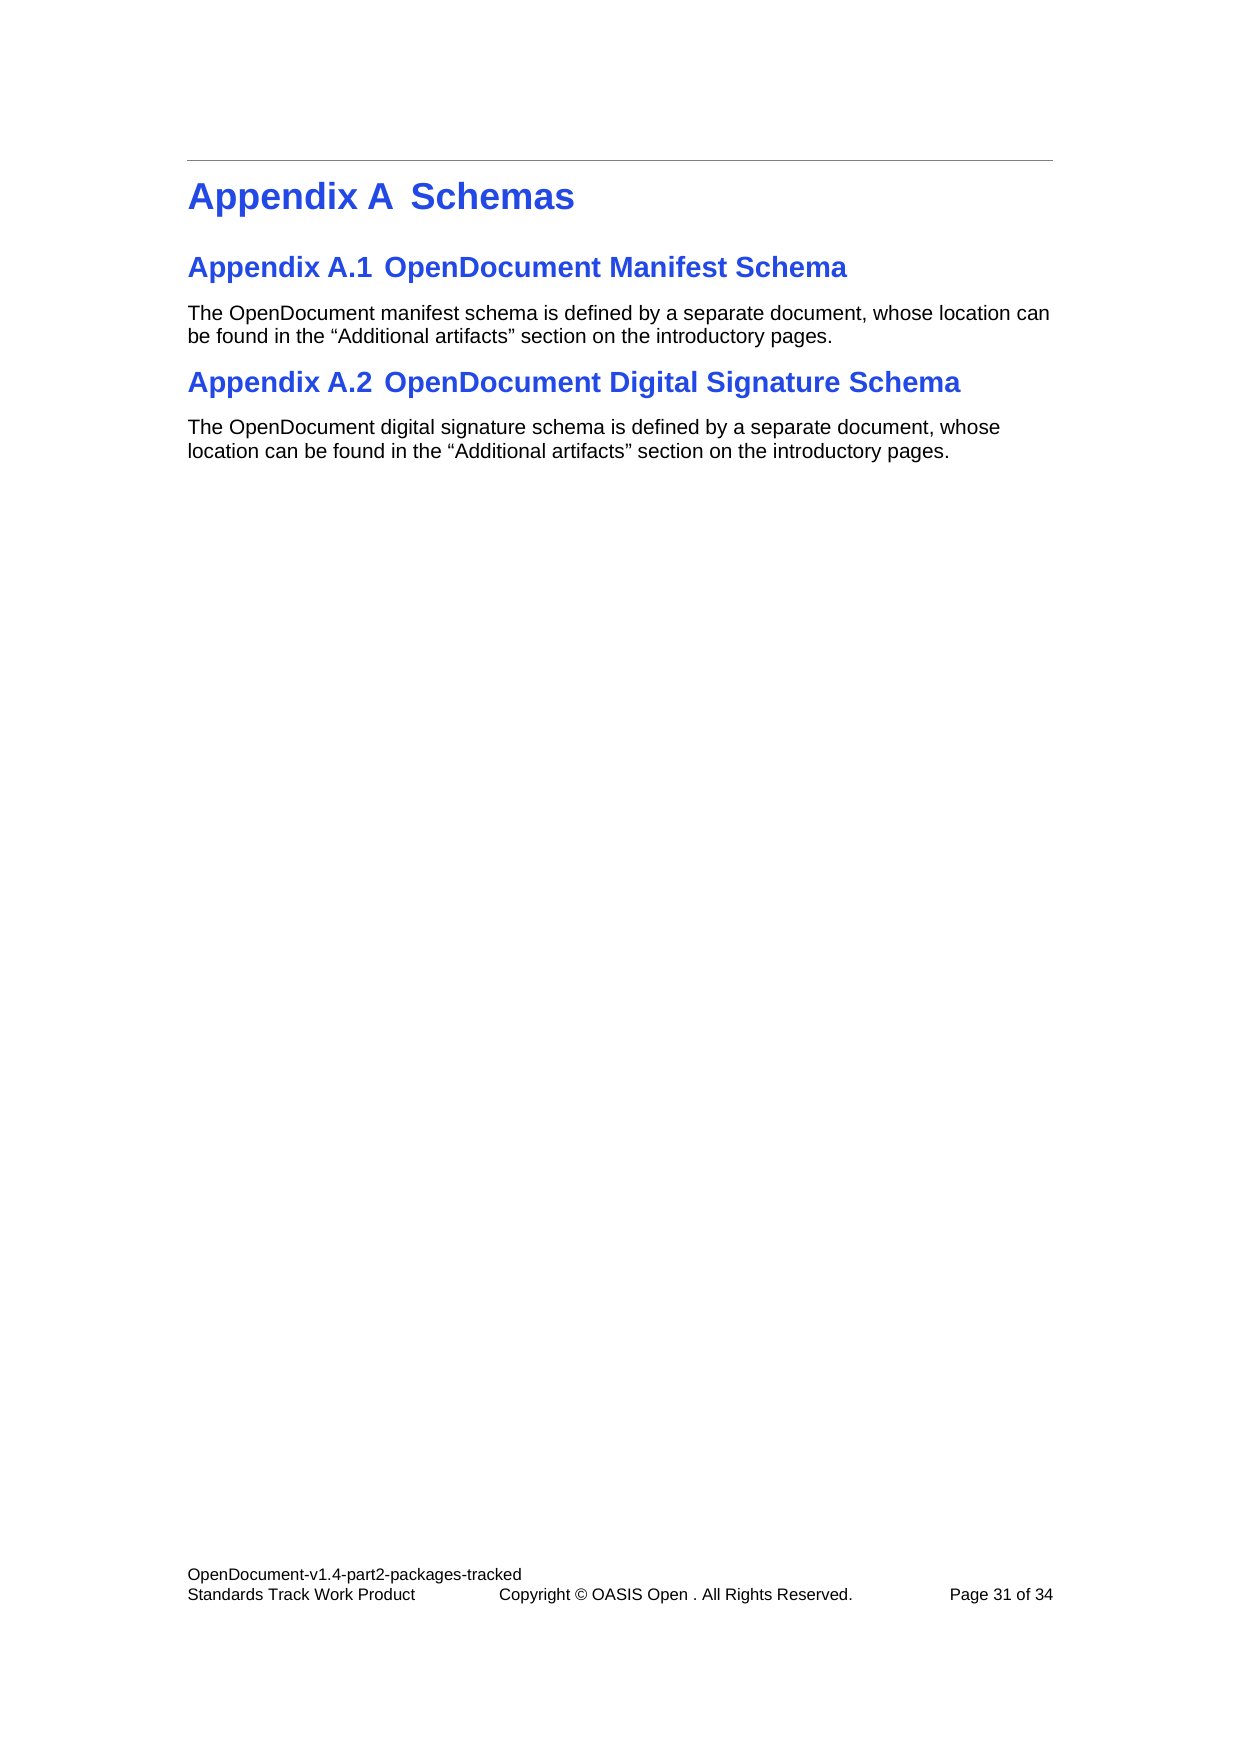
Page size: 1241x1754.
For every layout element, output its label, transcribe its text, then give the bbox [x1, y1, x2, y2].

subtitle OpenDocument Manifest Schema [187, 238, 1053, 284]
text The OpenDocument manifest schema is defined by a separate document, whose location can be found in the “Additional artifacts” section on the introductory pages. [187, 300, 1053, 348]
subtitle OpenDocument Digital Signature Schema [187, 352, 1053, 398]
subtitle Schemas [187, 161, 1053, 217]
text The OpenDocument digital signature schema is defined by a separate document, whose location can be found in the “Additional artifacts” section on the introductory pages. [187, 415, 1053, 463]
